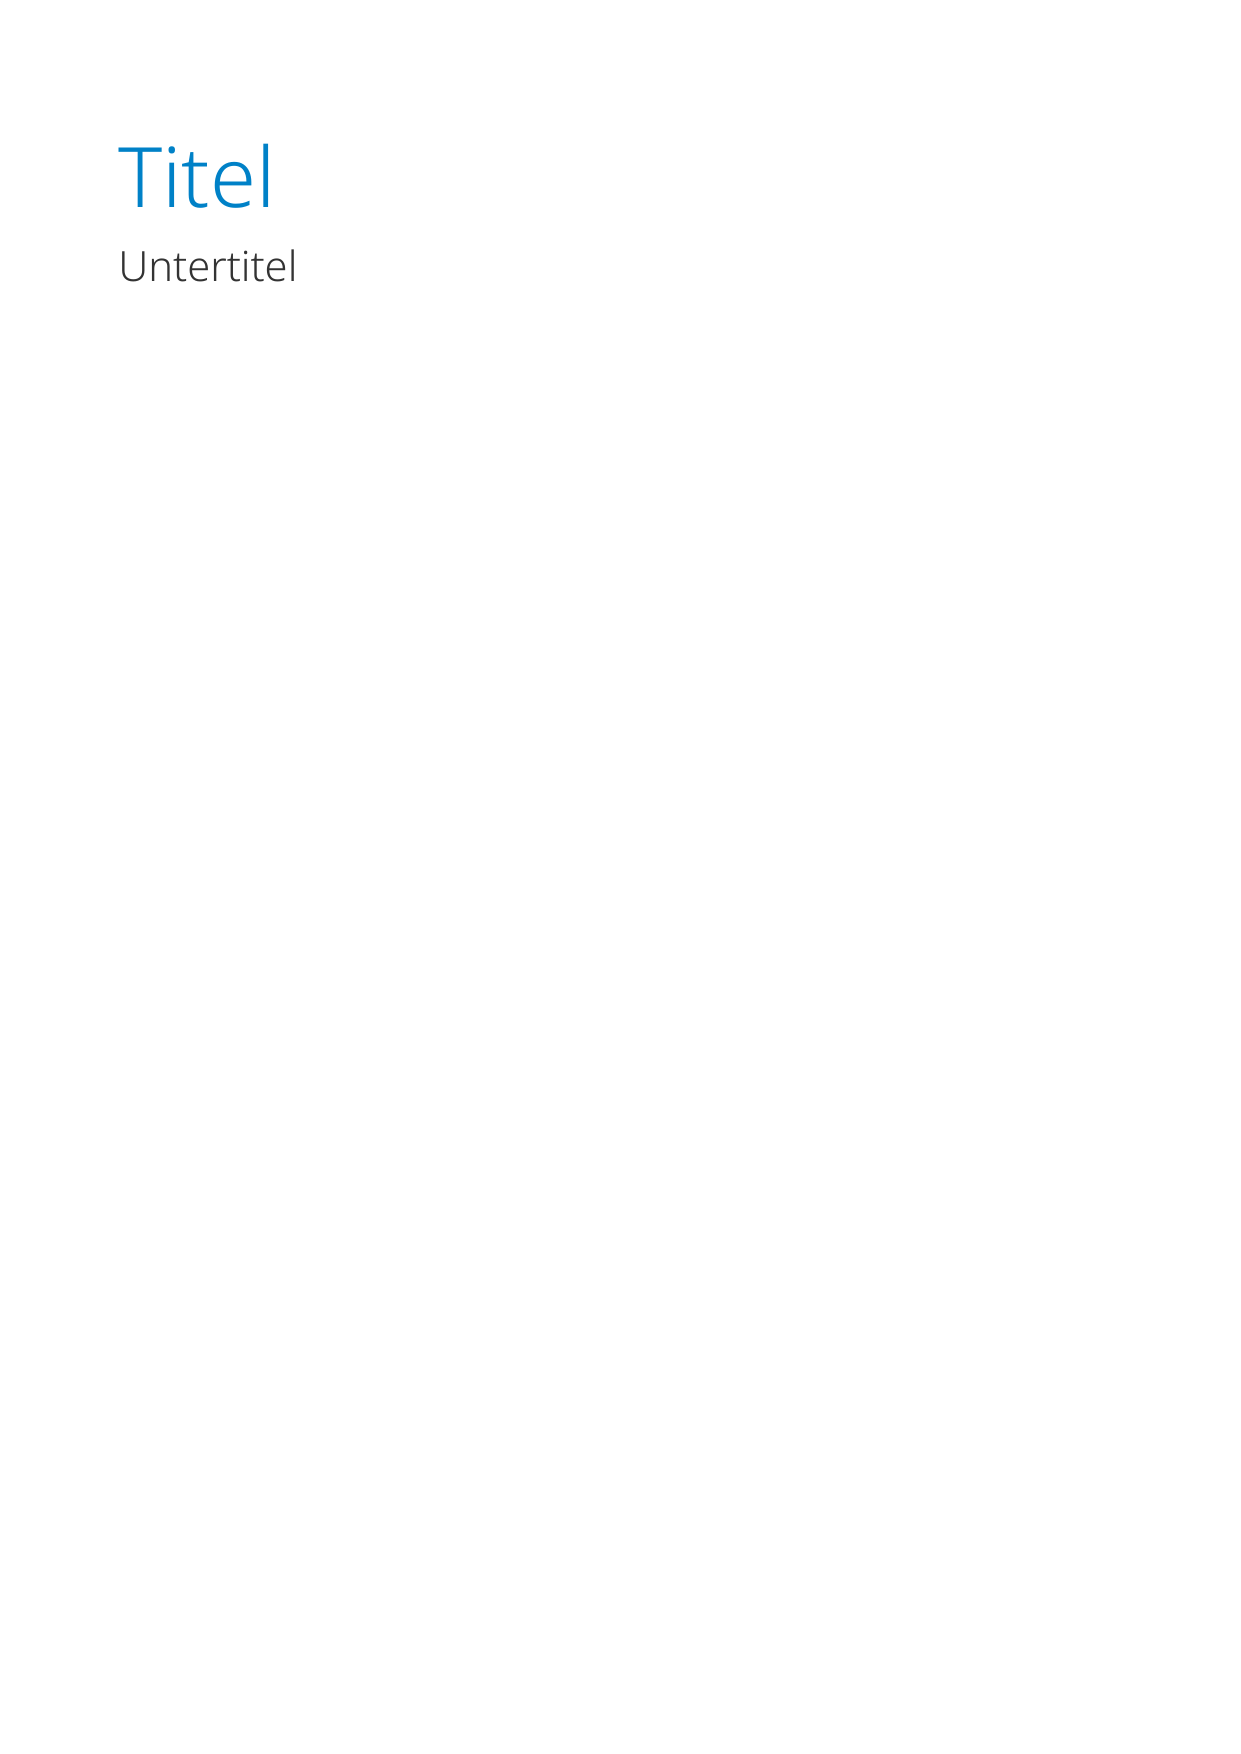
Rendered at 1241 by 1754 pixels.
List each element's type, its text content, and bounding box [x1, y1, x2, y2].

subtitle Untertitel [118, 237, 1122, 294]
title Titel [118, 118, 1122, 232]
